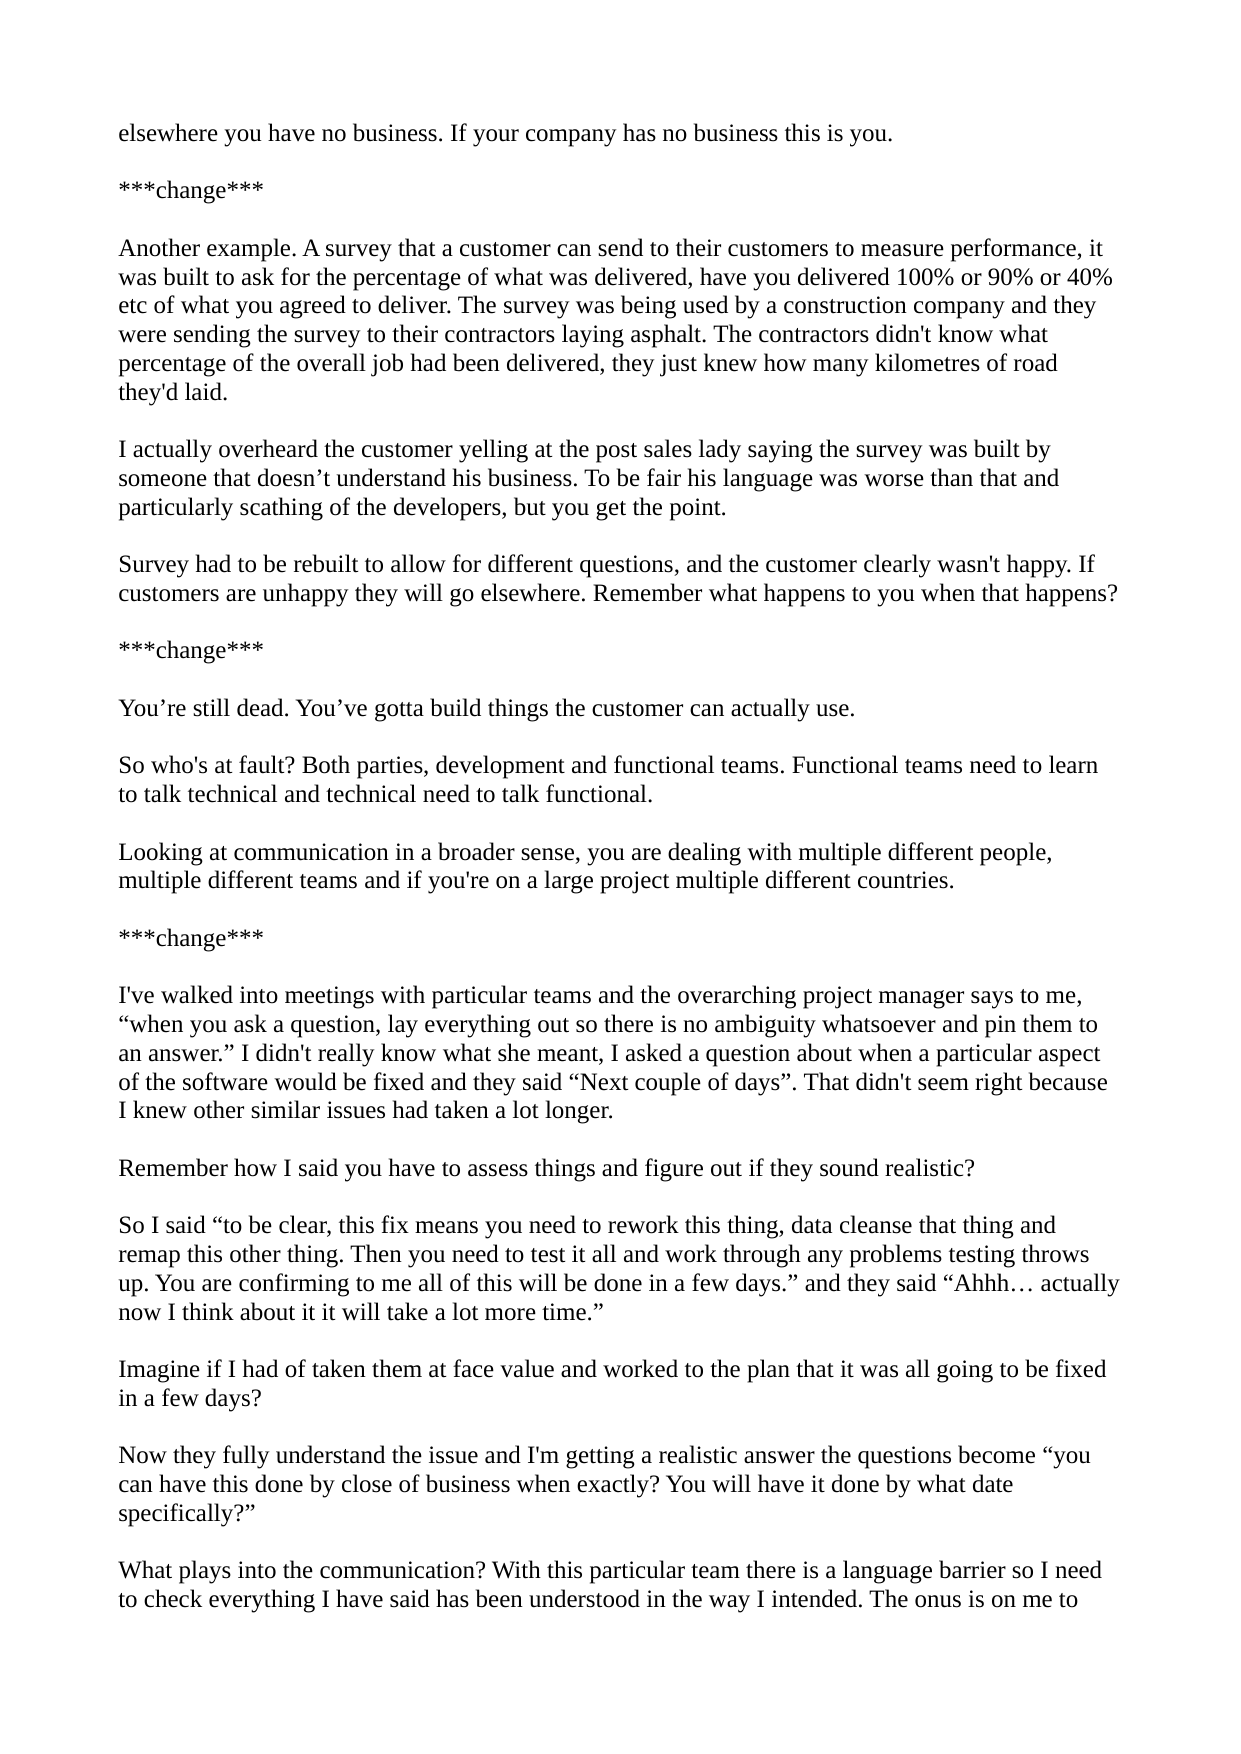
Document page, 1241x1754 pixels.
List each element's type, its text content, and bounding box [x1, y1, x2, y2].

text Survey had to be rebuilt to allow for different questions, and the customer clearly wasn't happy. If customers are unhappy they will go elsewhere. Remember what happens to you when that happens? [118, 549, 1122, 607]
text Another example. A survey that a customer can send to their customers to measure performance, it was built to ask for the percentage of what was delivered, have you delivered 100% or 90% or 40% etc of what you agreed to deliver. The survey was being used by a construction company and they were sending the survey to their contractors laying asphalt. The contractors didn't know what percentage of the overall job had been delivered, they just knew how many kilometres of road they'd laid. [118, 233, 1122, 406]
text So I said “to be clear, this fix means you need to rework this thing, data cleanse that thing and remap this other thing. Then you need to test it all and work through any problems testing throws up. You are confirming to me all of this will be done in a few days.” and they said “Ahhh… actually now I think about it it will take a lot more time.” [118, 1211, 1122, 1326]
text elsewhere you have no business. If your company has no business this is you. [118, 118, 1122, 147]
text I actually overheard the customer yelling at the post sales lady saying the survey was built by someone that doesn’t understand his business. To be fair his language was worse than that and particularly scathing of the developers, but you get the point. [118, 434, 1122, 521]
text What plays into the communication? With this particular team there is a language barrier so I need to check everything I have said has been understood in the way I intended. The onus is on me to [118, 1556, 1122, 1613]
text You’re still dead. You’ve gotta build things the customer can actually use. [118, 693, 1122, 722]
text ***change*** [118, 923, 1122, 952]
text I've walked into meetings with particular teams and the overarching project manager says to me, “when you ask a question, lay everything out so there is no ambiguity whatsoever and pin them to an answer.” I didn't really know what she meant, I asked a question about when a particular aspect of the software would be fixed and they said “Next couple of days”. That didn't seem right because I knew other similar issues had taken a lot longer. [118, 981, 1122, 1124]
text Now they fully understand the issue and I'm getting a realistic answer the questions become “you can have this done by close of business when exactly? You will have it done by what date specifically?” [118, 1441, 1122, 1527]
text So who's at fault? Both parties, development and functional teams. Functional teams need to learn to talk technical and technical need to talk functional. [118, 751, 1122, 808]
text Imagine if I had of taken them at face value and worked to the plan that it was all going to be fixed in a few days? [118, 1354, 1122, 1412]
text Looking at communication in a broader sense, you are dealing with multiple different people, multiple different teams and if you're on a large project multiple different countries. [118, 837, 1122, 894]
text ***change*** [118, 636, 1122, 664]
text ***change*** [118, 176, 1122, 204]
text Remember how I said you have to assess things and figure out if they sound realistic? [118, 1153, 1122, 1182]
